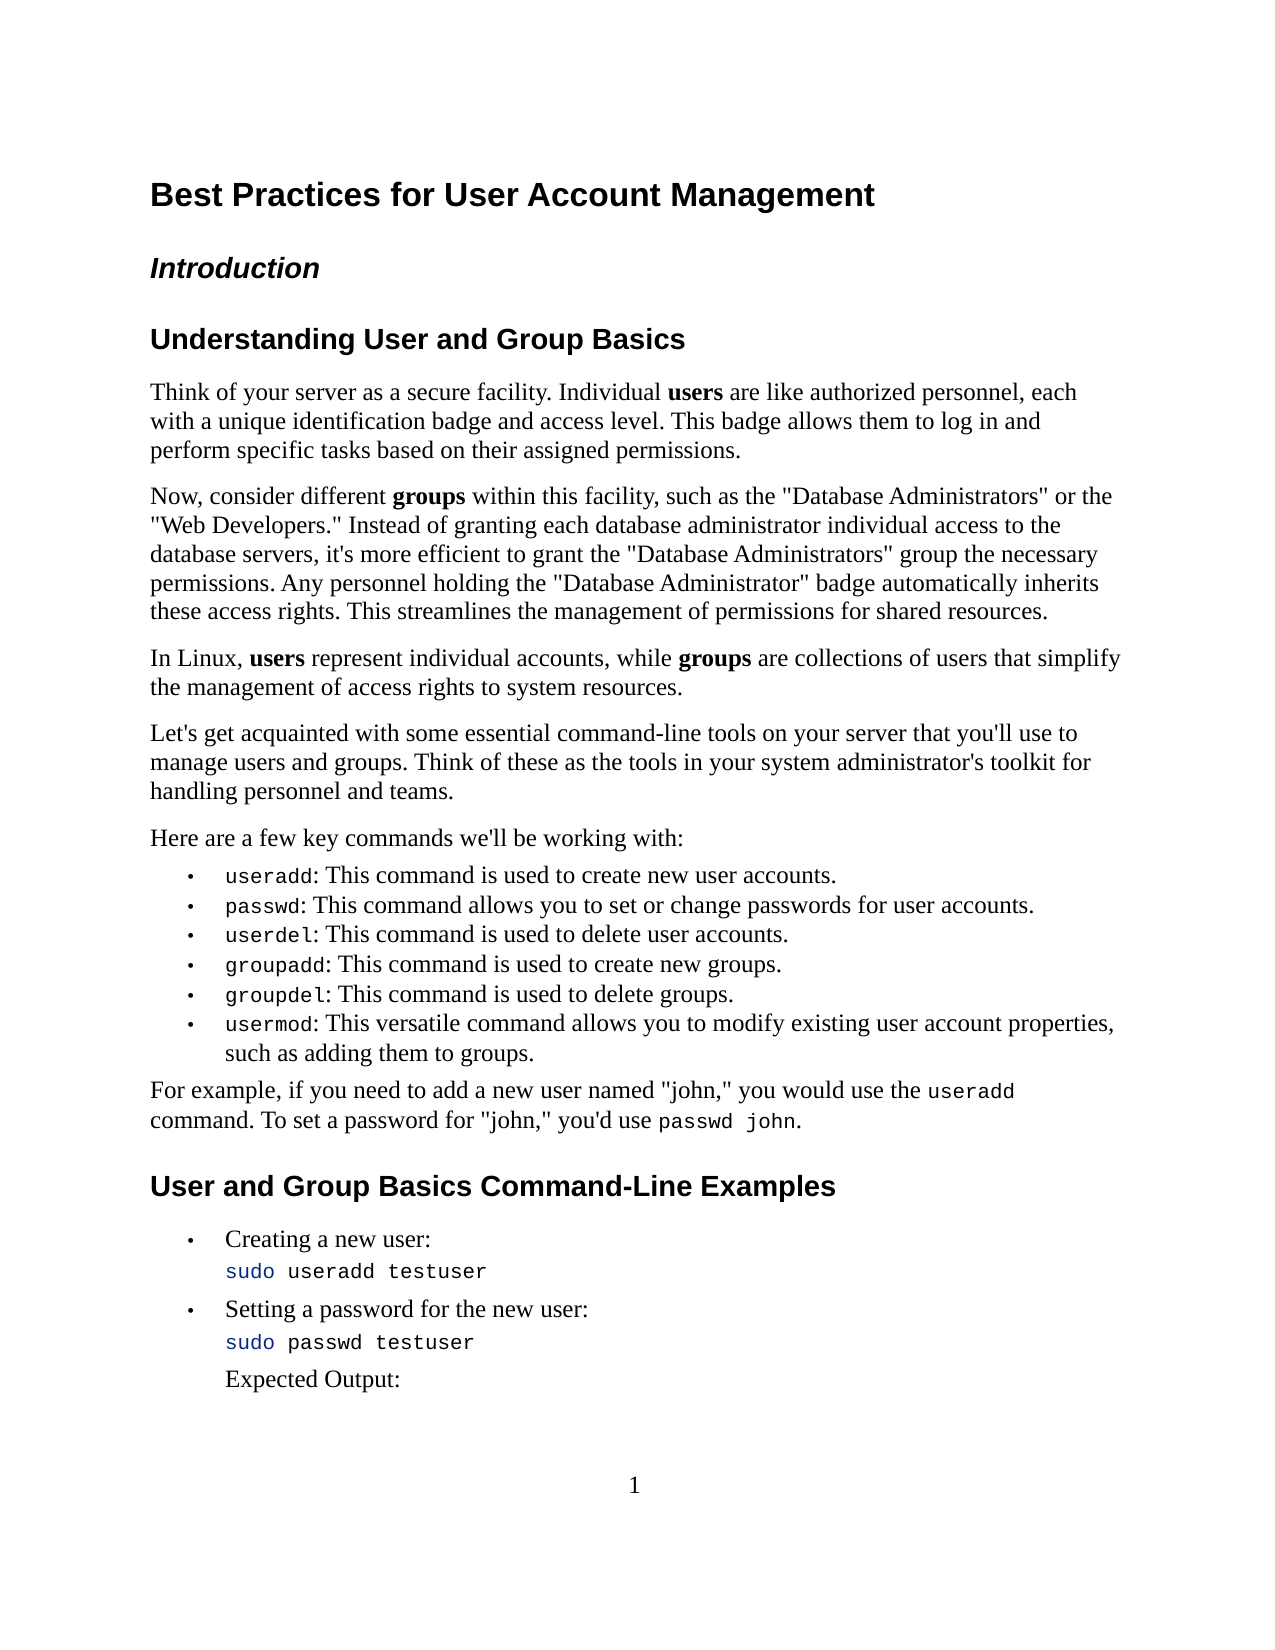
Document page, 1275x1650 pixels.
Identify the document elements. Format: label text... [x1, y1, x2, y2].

text For example, if you need to add a new user named "john," you would use the useradd command. To set a password for "john," you'd use passwd john. [150, 1076, 1125, 1135]
subtitle Understanding User and Group Basics [150, 322, 1125, 356]
list Setting a password for the new user: [187, 1294, 1125, 1323]
list usermod: This versatile command allows you to modify existing user account properties, such as adding them to groups. [187, 1008, 1125, 1067]
text Let's get acquainted with some essential command-line tools on your server that you'll use to manage users and groups. Think of these as the tools in your system administrator's toolkit for handling personnel and teams. [150, 718, 1125, 805]
list groupdel: This command is used to delete groups. [187, 979, 1125, 1008]
text Now, consider different groups within this facility, such as the "Database Administrators" or the "Web Developers." Instead of granting each database administrator individual access to the database servers, it's more efficient to grant the "Database Administrators" group the necessary permissions. Any personnel holding the "Database Administrator" badge automatically inherits these access rights. This streamlines the management of permissions for shared resources. [150, 481, 1125, 625]
list sudo passwd testuser [187, 1332, 1125, 1355]
list useradd: This command is used to create new user accounts. [187, 860, 1125, 890]
subtitle User and Group Basics Command-Line Examples [150, 1169, 1125, 1202]
list passwd: This command allows you to set or change passwords for user accounts. [187, 890, 1125, 919]
list userdel: This command is used to delete user accounts. [187, 919, 1125, 949]
text Think of your server as a secure facility. Individual users are like authorized personnel, each with a unique identification badge and access level. This badge allows them to log in and perform specific tasks based on their assigned permissions. [150, 377, 1125, 463]
list groupadd: This command is used to create new groups. [187, 949, 1125, 979]
text In Linux, users represent individual accounts, while groups are collections of users that simplify the management of access rights to system resources. [150, 643, 1125, 701]
subtitle Introduction [150, 251, 1125, 285]
text Here are a few key commands we'll be working with: [150, 823, 1125, 851]
list Creating a new user: [187, 1224, 1125, 1252]
list Expected Output: [187, 1364, 1125, 1393]
subtitle Best Practices for User Account Management [150, 175, 1125, 214]
list sudo useradd testuser [187, 1261, 1125, 1285]
